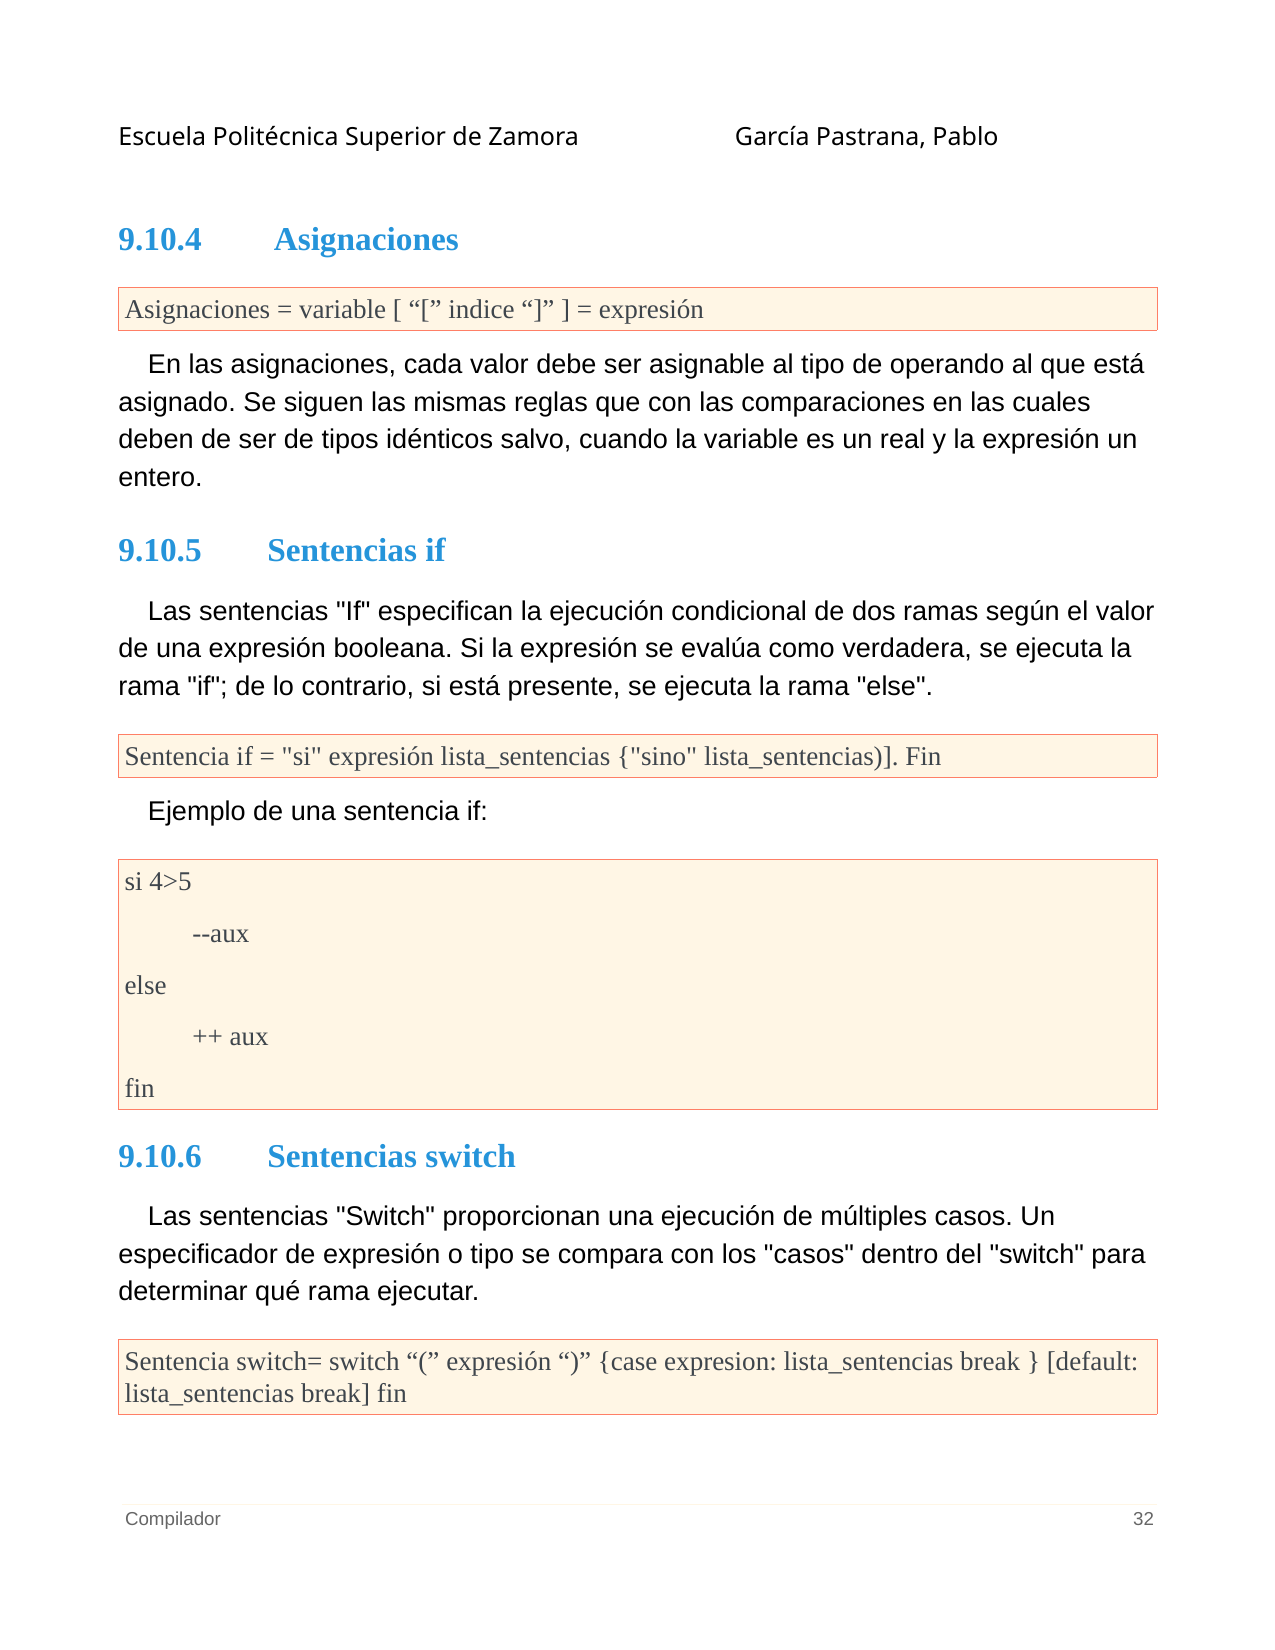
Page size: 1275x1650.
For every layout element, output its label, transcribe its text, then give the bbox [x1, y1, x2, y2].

subtitle Asignaciones [118, 220, 1157, 258]
text else [119, 963, 1157, 1000]
text ++ aux [119, 1014, 1157, 1052]
text Sentencia switch= switch “(” expresión “)” {case expresion: lista_sentencias break } [default: lista_sentencias break] fin [119, 1340, 1157, 1414]
text Asignaciones = variable [ “[” indice “]” ] = expresión [119, 288, 1157, 330]
subtitle Sentencias switch [118, 1136, 1157, 1174]
text fin [119, 1066, 1157, 1109]
text si 4>5 [119, 860, 1157, 896]
text Las sentencias "If" especifican la ejecución condicional de dos ramas según el valor de una expresión booleana. Si la expresión se evalúa como verdadera, se ejecuta la rama "if"; de lo contrario, si está presente, se ejecuta la rama "else". [118, 595, 1157, 701]
text Las sentencias "Switch" proporcionan una ejecución de múltiples casos. Un especificador de expresión o tipo se compara con los "casos" dentro del "switch" para determinar qué rama ejecutar. [118, 1200, 1157, 1307]
text Ejemplo de una sentencia if: [118, 795, 1157, 826]
text --aux [119, 911, 1157, 948]
subtitle Sentencias if [118, 530, 1157, 569]
text En las asignaciones, cada valor debe ser asignable al tipo de operando al que está asignado. Se siguen las mismas reglas que con las comparaciones en las cuales deben de ser de tipos idénticos salvo, cuando la variable es un real y la expresión un entero. [118, 348, 1157, 492]
text Sentencia if = "si" expresión lista_sentencias {"sino" lista_sentencias)]. Fin [119, 735, 1157, 777]
